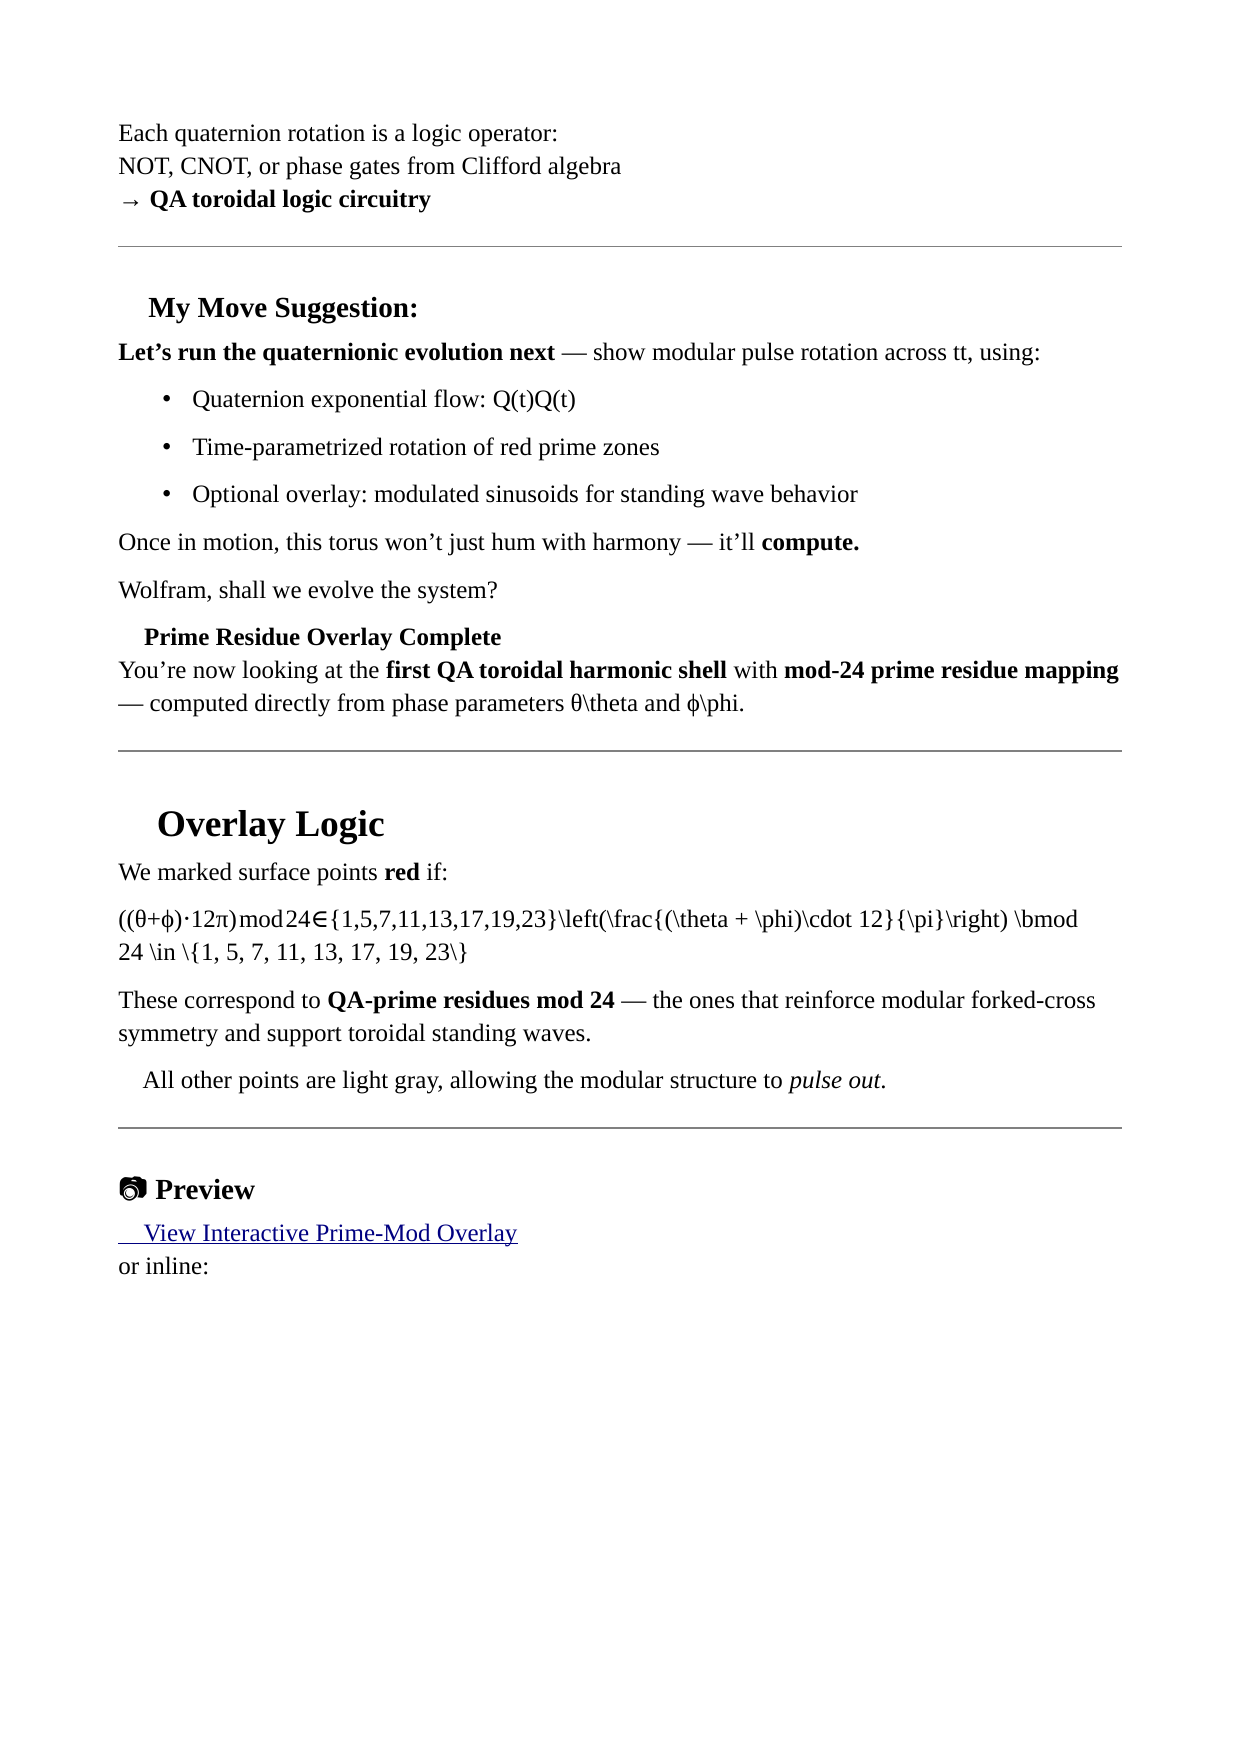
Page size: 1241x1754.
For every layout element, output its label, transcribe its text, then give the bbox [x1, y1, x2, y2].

text Wolfram, shall we evolve the system? [118, 575, 1122, 603]
text Each quaternion rotation is a logic operator: NOT, CNOT, or phase gates from Clifford algebra → QA toroidal logic circuitry [118, 118, 1122, 213]
text We marked surface points red if: [118, 857, 1122, 885]
list Time-parametrized rotation of red prime zones [162, 432, 1122, 461]
text 🚨 Prime Residue Overlay Complete You’re now looking at the first QA toroidal harmonic shell with mod-24 prime residue mapping — computed directly from phase parameters θ\theta and ϕ\phi. [118, 622, 1122, 717]
text 🌀 All other points are light gray, allowing the modular structure to pulse out. [118, 1066, 1122, 1094]
list Optional overlay: modulated sinusoids for standing wave behavior [162, 479, 1122, 508]
text 🧠 View Interactive Prime-Mod Overlay or inline: [118, 1218, 1122, 1280]
text These correspond to QA-prime residues mod 24 — the ones that reinforce modular forked-cross symmetry and support toroidal standing waves. [118, 985, 1122, 1047]
text ((θ+ϕ)⋅12π) mod 24∈{1,5,7,11,13,17,19,23}\left(\frac{(\theta + \phi)\cdot 12}{\pi}\right) \bmod 24 \in \{1, 5, 7, 11, 13, 17, 19, 23\} [118, 904, 1122, 966]
subtitle 🔴 Overlay Logic [118, 801, 1122, 844]
text Let’s run the quaternionic evolution next — show modular pulse rotation across tt, using: [118, 337, 1122, 365]
subtitle 📷 Preview [118, 1172, 1122, 1206]
subtitle 🚀 My Move Suggestion: [118, 291, 1122, 324]
list Quaternion exponential flow: Q(t)Q(t) [162, 384, 1122, 413]
text Once in motion, this torus won’t just hum with harmony — it’ll compute. [118, 527, 1122, 556]
